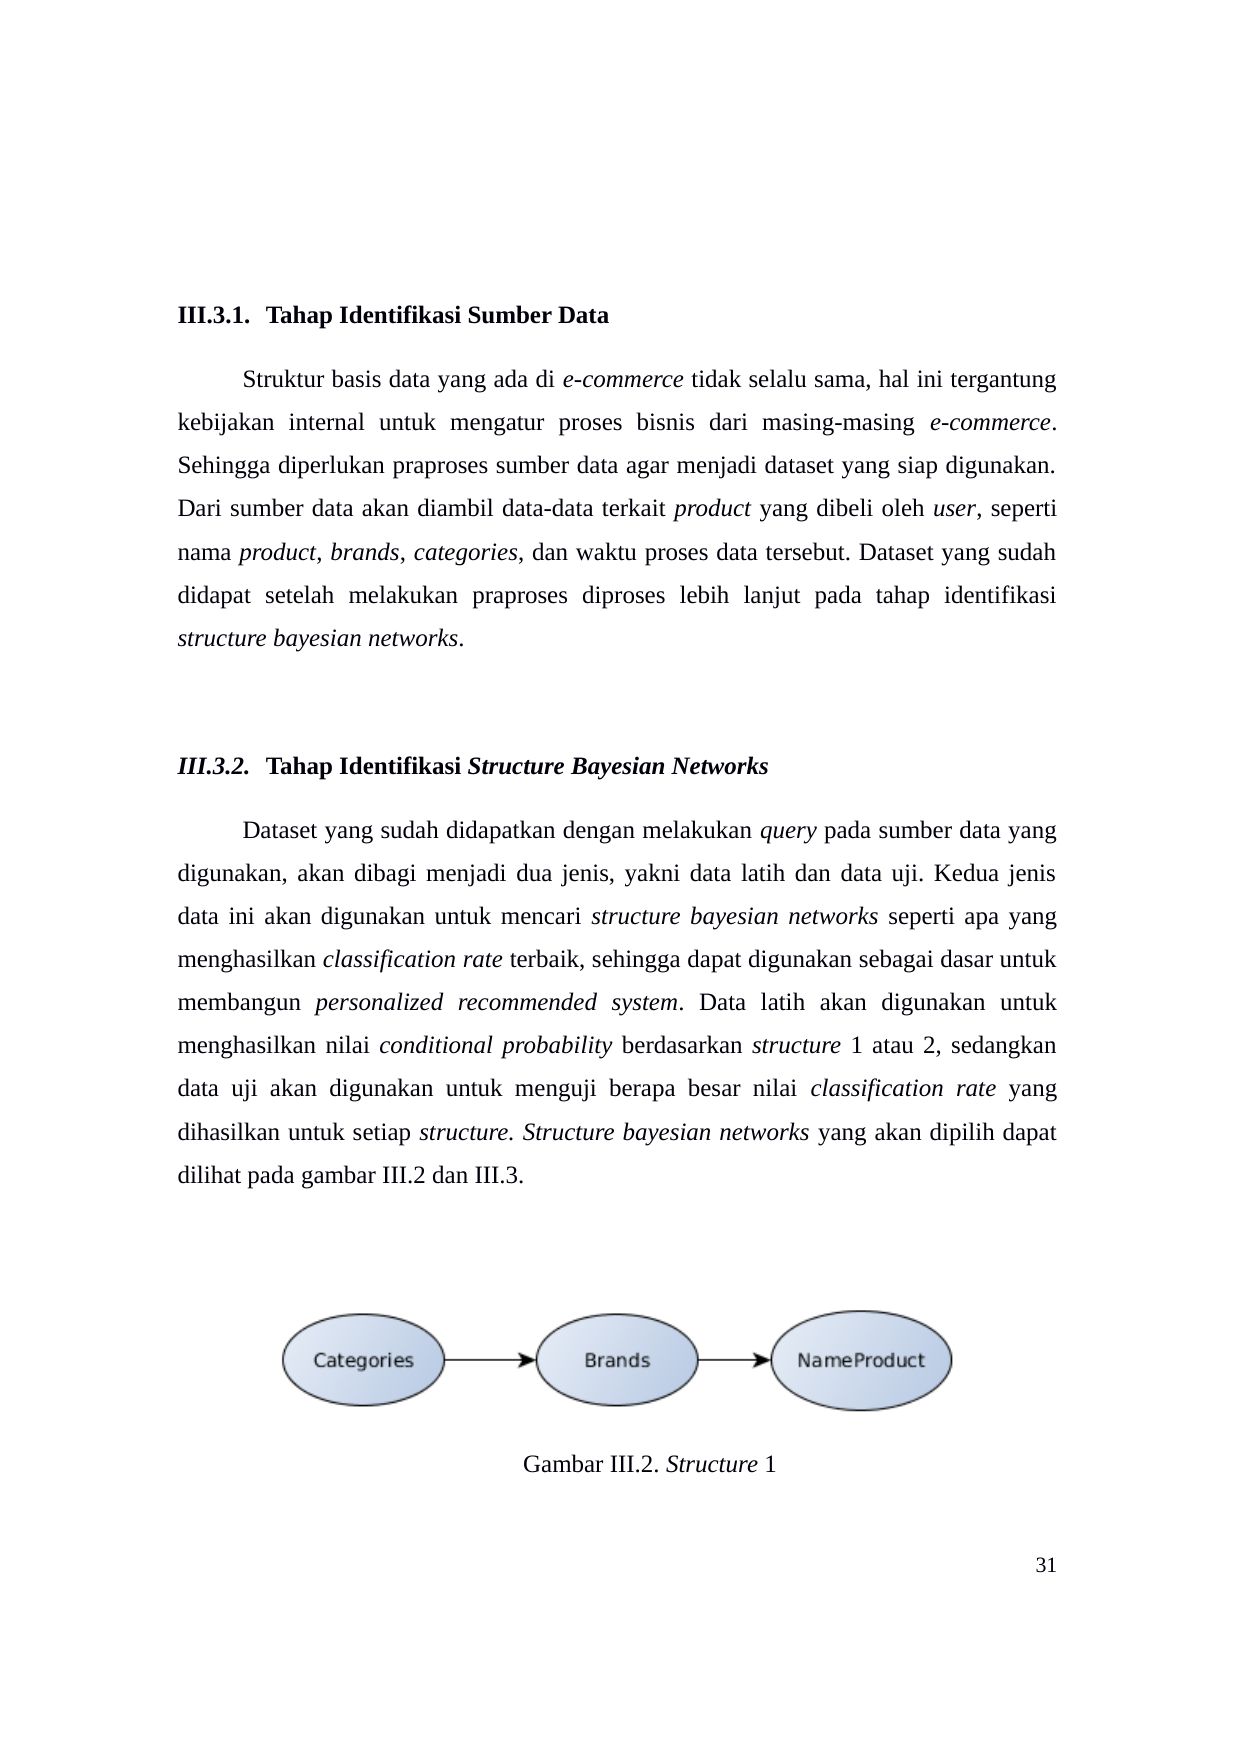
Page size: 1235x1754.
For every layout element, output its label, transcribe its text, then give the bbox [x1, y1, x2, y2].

subtitle Tahap Identifikasi Sumber Data [177, 300, 1057, 329]
text Dataset yang sudah didapatkan dengan melakukan query pada sumber data yang digunakan, akan dibagi menjadi dua jenis, yakni data latih dan data uji. Kedua jenis data ini akan digunakan untuk mencari structure bayesian networks seperti apa yang menghasilkan classification rate terbaik, sehingga dapat digunakan sebagai dasar untuk membangun personalized recommended system. Data latih akan digunakan untuk menghasilkan nilai conditional probability berdasarkan structure 1 atau 2, sedangkan data uji akan digunakan untuk menguji berapa besar nilai classification rate yang dihasilkan untuk setiap structure. Structure bayesian networks yang akan dipilih dapat dilihat pada gambar III.2 dan III.3. [177, 815, 1057, 1188]
subtitle Tahap Identifikasi Structure Bayesian Networks [177, 751, 1057, 779]
text Gambar III.2. Structure 1 [177, 1288, 1057, 1478]
picture [259, 1287, 976, 1435]
text Struktur basis data yang ada di e-commerce tidak selalu sama, hal ini tergantung kebijakan internal untuk mengatur proses bisnis dari masing-masing e-commerce. Sehingga diperlukan praproses sumber data agar menjadi dataset yang siap digunakan. Dari sumber data akan diambil data-data terkait product yang dibeli oleh user, seperti nama product, brands, categories, dan waktu proses data tersebut. Dataset yang sudah didapat setelah melakukan praproses diproses lebih lanjut pada tahap identifikasi structure bayesian networks. [177, 364, 1057, 652]
